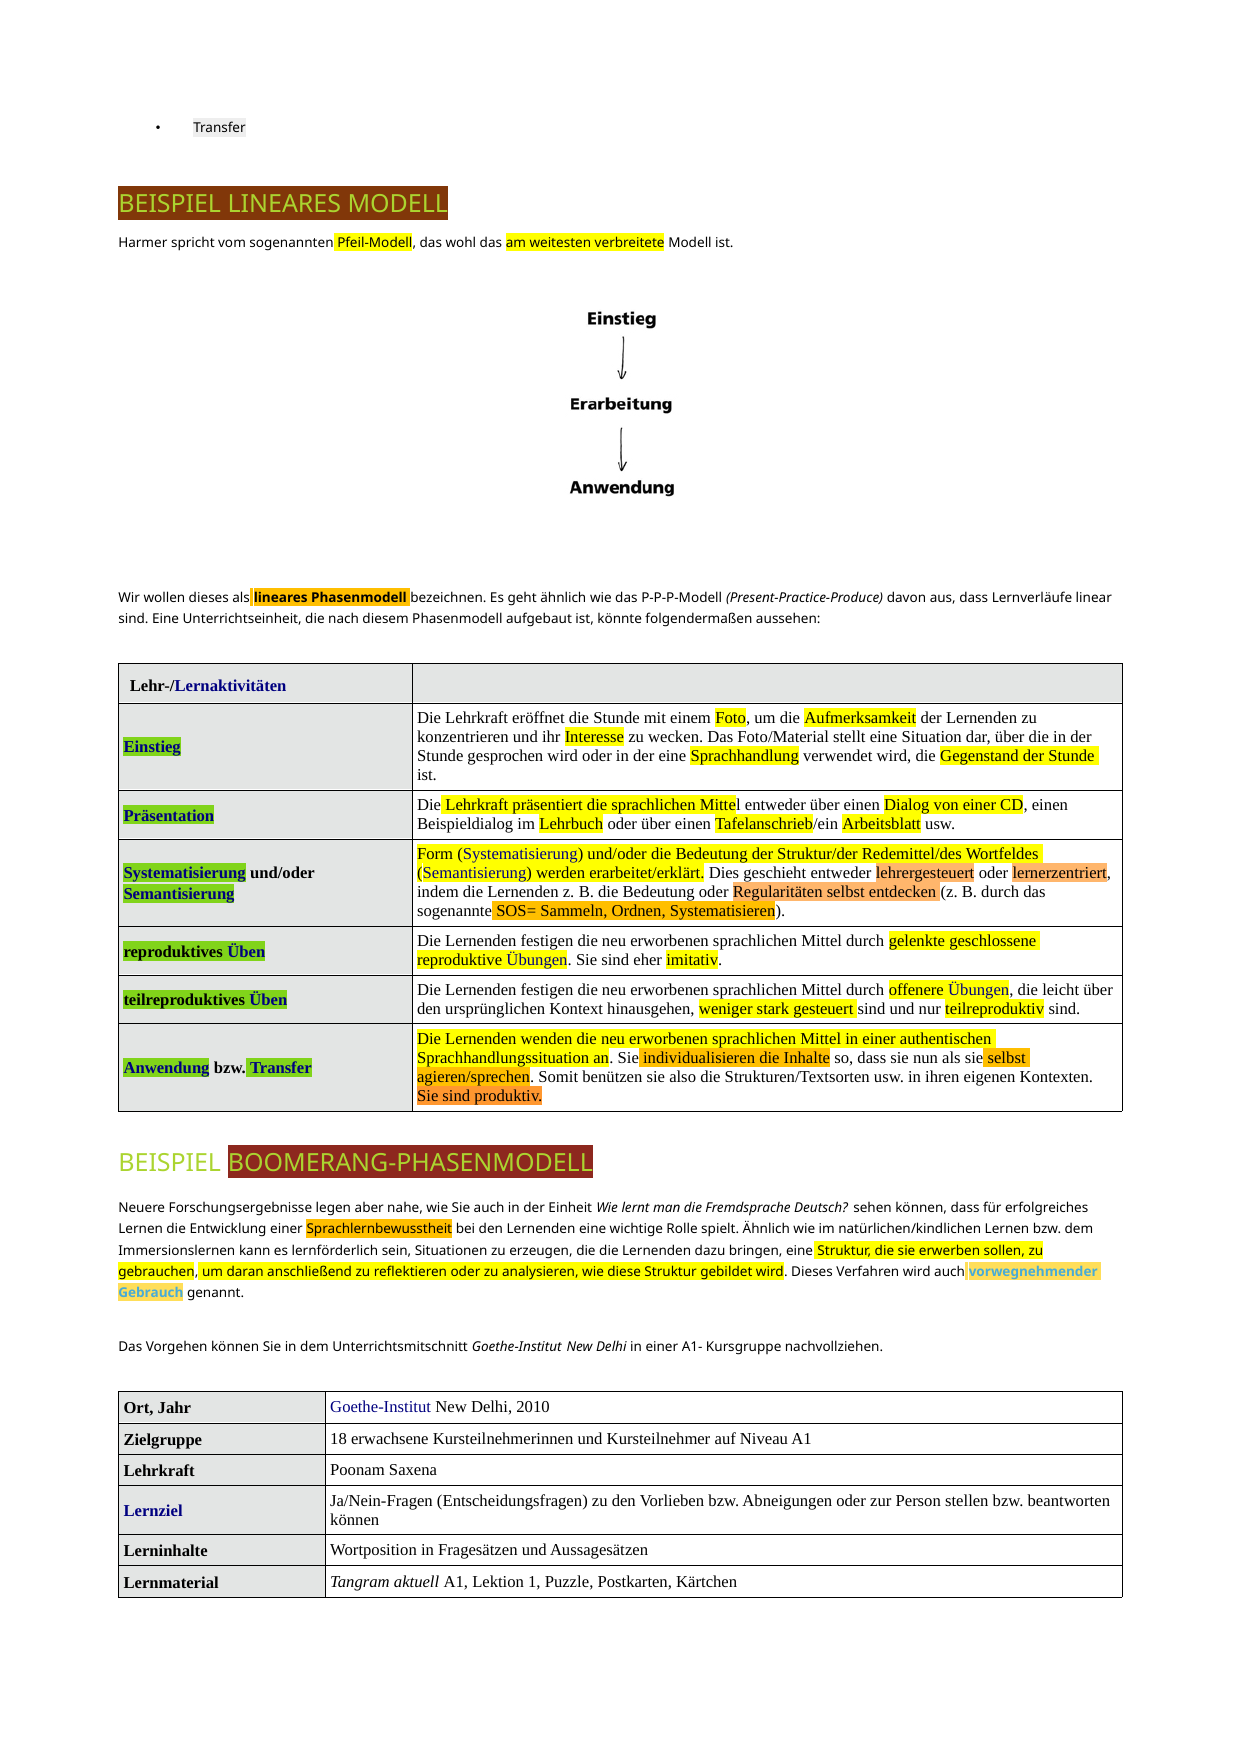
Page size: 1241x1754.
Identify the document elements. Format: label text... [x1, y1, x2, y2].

table_cell teilreproduktives Üben [119, 976, 412, 1023]
table_cell Wortposition in Fragesätzen und Aussagesätzen [326, 1535, 1122, 1565]
table_cell 18 erwachsene Kursteilnehmerinnen und Kursteilnehmer auf Niveau A1 [326, 1424, 1122, 1454]
table_cell Form (Systematisierung) und/oder die Bedeutung der Struktur/der Redemittel/des Wortfeldes (Semantisierung) werden erarbeitet/erklärt. Dies geschieht entweder lehrergesteuert oder lernerzentriert, indem die Lernenden z. B. die Bedeutung oder Regularitäten selbst entdecken (z. B. durch das sogenannte SOS= Sammeln, Ordnen, Systematisieren). [413, 840, 1122, 926]
table_header Lehr-/Lernaktivitäten [119, 664, 412, 702]
table_cell Tangram aktuell A1, Lektion 1, Puzzle, Postkarten, Kärtchen [326, 1566, 1122, 1597]
table_cell Einstieg [119, 704, 412, 789]
text Das Vorgehen können Sie in dem Unterrichtsmitschnitt Goethe-Institut New Delhi in einer A1- Kursgruppe nachvollziehen. [118, 1337, 1122, 1355]
picture [548, 286, 692, 518]
table_cell Systematisierung und/oder Semantisierung [119, 840, 412, 926]
table_cell Die Lernenden wenden die neu erworbenen sprachlichen Mittel in einer authentischen Sprachhandlungssituation an. Sie individualisieren die Inhalte so, dass sie nun als sie selbst agieren/sprechen. Somit benützen sie also die Strukturen/Textsorten usw. in ihren eigenen Kontexten. Sie sind produktiv. [413, 1024, 1122, 1111]
table_header [413, 664, 1122, 702]
table_cell Poonam Saxena [326, 1455, 1122, 1485]
table_cell Anwendung bzw. Transfer [119, 1024, 412, 1111]
table_cell Lernmaterial [119, 1566, 325, 1597]
table_cell Lerninhalte [119, 1535, 325, 1565]
table_cell Zielgruppe [119, 1424, 325, 1454]
list Transfer [156, 118, 1122, 137]
table_cell Ja/Nein-Fragen (Entscheidungsfragen) zu den Vorlieben bzw. Abneigungen oder zur Person stellen bzw. beantworten können [326, 1486, 1122, 1534]
table_header Ort, Jahr [119, 1392, 325, 1422]
text Harmer spricht vom sogenannten Pfeil-Modell, das wohl das am weitesten verbreitete Modell ist. [118, 232, 1122, 251]
table_cell Die Lernenden festigen die neu erworbenen sprachlichen Mittel durch offenere Übungen, die leicht über den ursprünglichen Kontext hinausgehen, weniger stark gesteuert sind und nur teilreproduktiv sind. [413, 976, 1122, 1023]
text Wir wollen dieses als lineares Phasenmodell bezeichnen. Es geht ähnlich wie das P-P-P-Modell (Present-Practice-Produce) davon aus, dass Lernverläufe linear sind. Eine Unterrichtseinheit, die nach diesem Phasenmodell aufgebaut ist, könnte folgendermaßen aussehen: [118, 588, 1122, 627]
table_header Goethe-Institut New Delhi, 2010 [326, 1392, 1122, 1422]
table_cell reproduktives Üben [119, 927, 412, 974]
subtitle BEISPIEL LINEARES MODELL [118, 186, 1122, 220]
table_cell Die Lehrkraft präsentiert die sprachlichen Mittel entweder über einen Dialog von einer CD, einen Beispieldialog im Lehrbuch oder über einen Tafelanschrieb/ein Arbeitsblatt usw. [413, 791, 1122, 838]
table_cell Lernziel [119, 1486, 325, 1534]
table_cell Präsentation [119, 791, 412, 838]
text Neuere Forschungsergebnisse legen aber nahe, wie Sie auch in der Einheit Wie lernt man die Fremdsprache Deutsch? sehen können, dass für erfolgreiches Lernen die Entwicklung einer Sprachlernbewusstheit bei den Lernenden eine wichtige Rolle spielt. Ähnlich wie im natürlichen/kindlichen Lernen bzw. dem Immersionslernen kann es lernförderlich sein, Situationen zu erzeugen, die die Lernenden dazu bringen, eine Struktur, die sie erwerben sollen, zu gebrauchen, um daran anschließend zu reflektieren oder zu analysieren, wie diese Struktur gebildet wird. Dieses Verfahren wird auch vorwegnehmender Gebrauch genannt. [118, 1198, 1122, 1301]
table_cell Die Lehrkraft eröffnet die Stunde mit einem Foto, um die Aufmerksamkeit der Lernenden zu konzentrieren und ihr Interesse zu wecken. Das Foto/Material stellt eine Situation dar, über die in der Stunde gesprochen wird oder in der eine Sprachhandlung verwendet wird, die Gegenstand der Stunde ist. [413, 704, 1122, 789]
text BEISPIEL BOOMERANG-PHASENMODELL [118, 1112, 1122, 1178]
table_cell Die Lernenden festigen die neu erworbenen sprachlichen Mittel durch gelenkte geschlossene reproduktive Übungen. Sie sind eher imitativ. [413, 927, 1122, 974]
table_cell Lehrkraft [119, 1455, 325, 1485]
